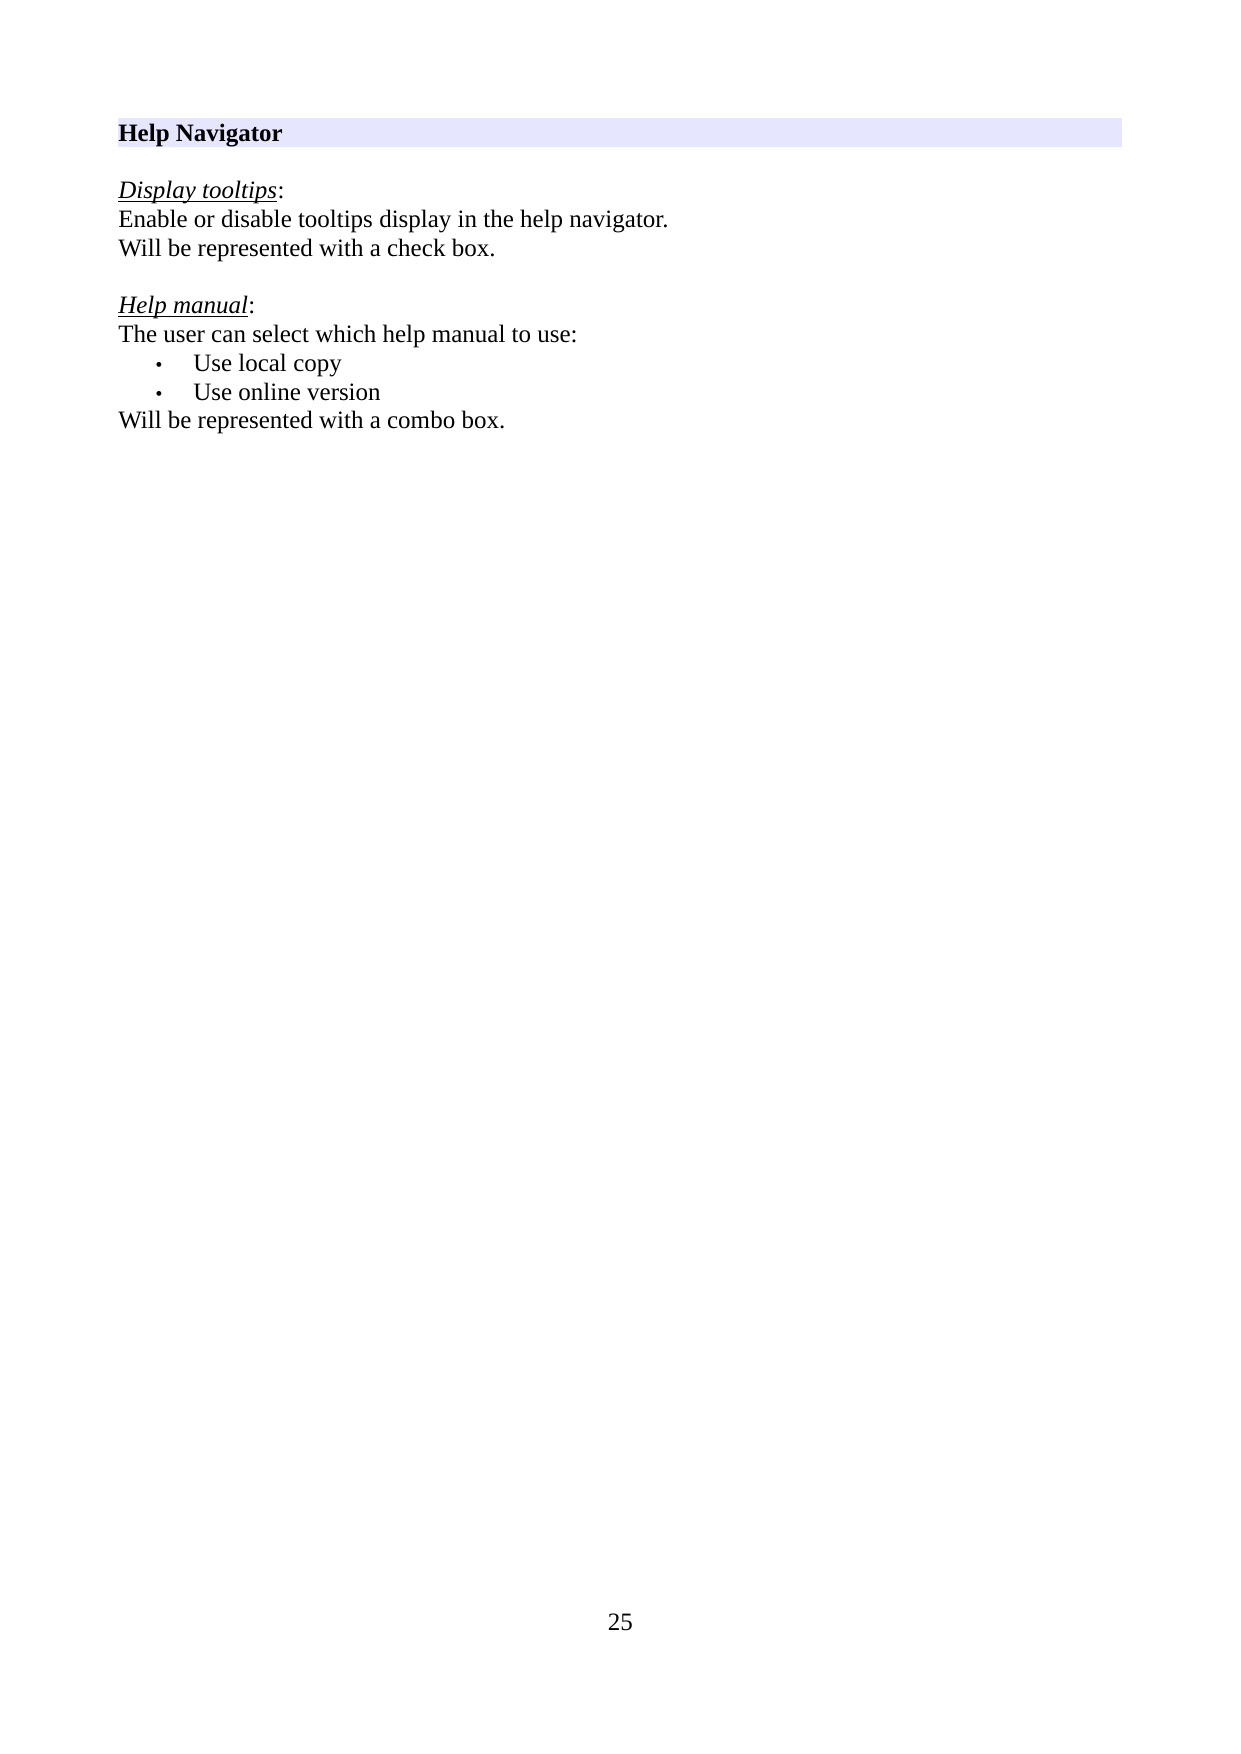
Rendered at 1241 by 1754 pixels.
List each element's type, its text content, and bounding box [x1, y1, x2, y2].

text Will be represented with a check box. [118, 233, 1122, 262]
text The user can select which help manual to use: [118, 319, 1122, 348]
text Enable or disable tooltips display in the help navigator. [118, 204, 1122, 233]
list Use online version [156, 377, 1122, 406]
text Help Navigator [118, 118, 1122, 147]
list Use local copy [156, 348, 1122, 377]
text Help manual: [118, 291, 1122, 319]
text Will be represented with a combo box. [118, 406, 1122, 434]
text Display tooltips: [118, 176, 1122, 204]
